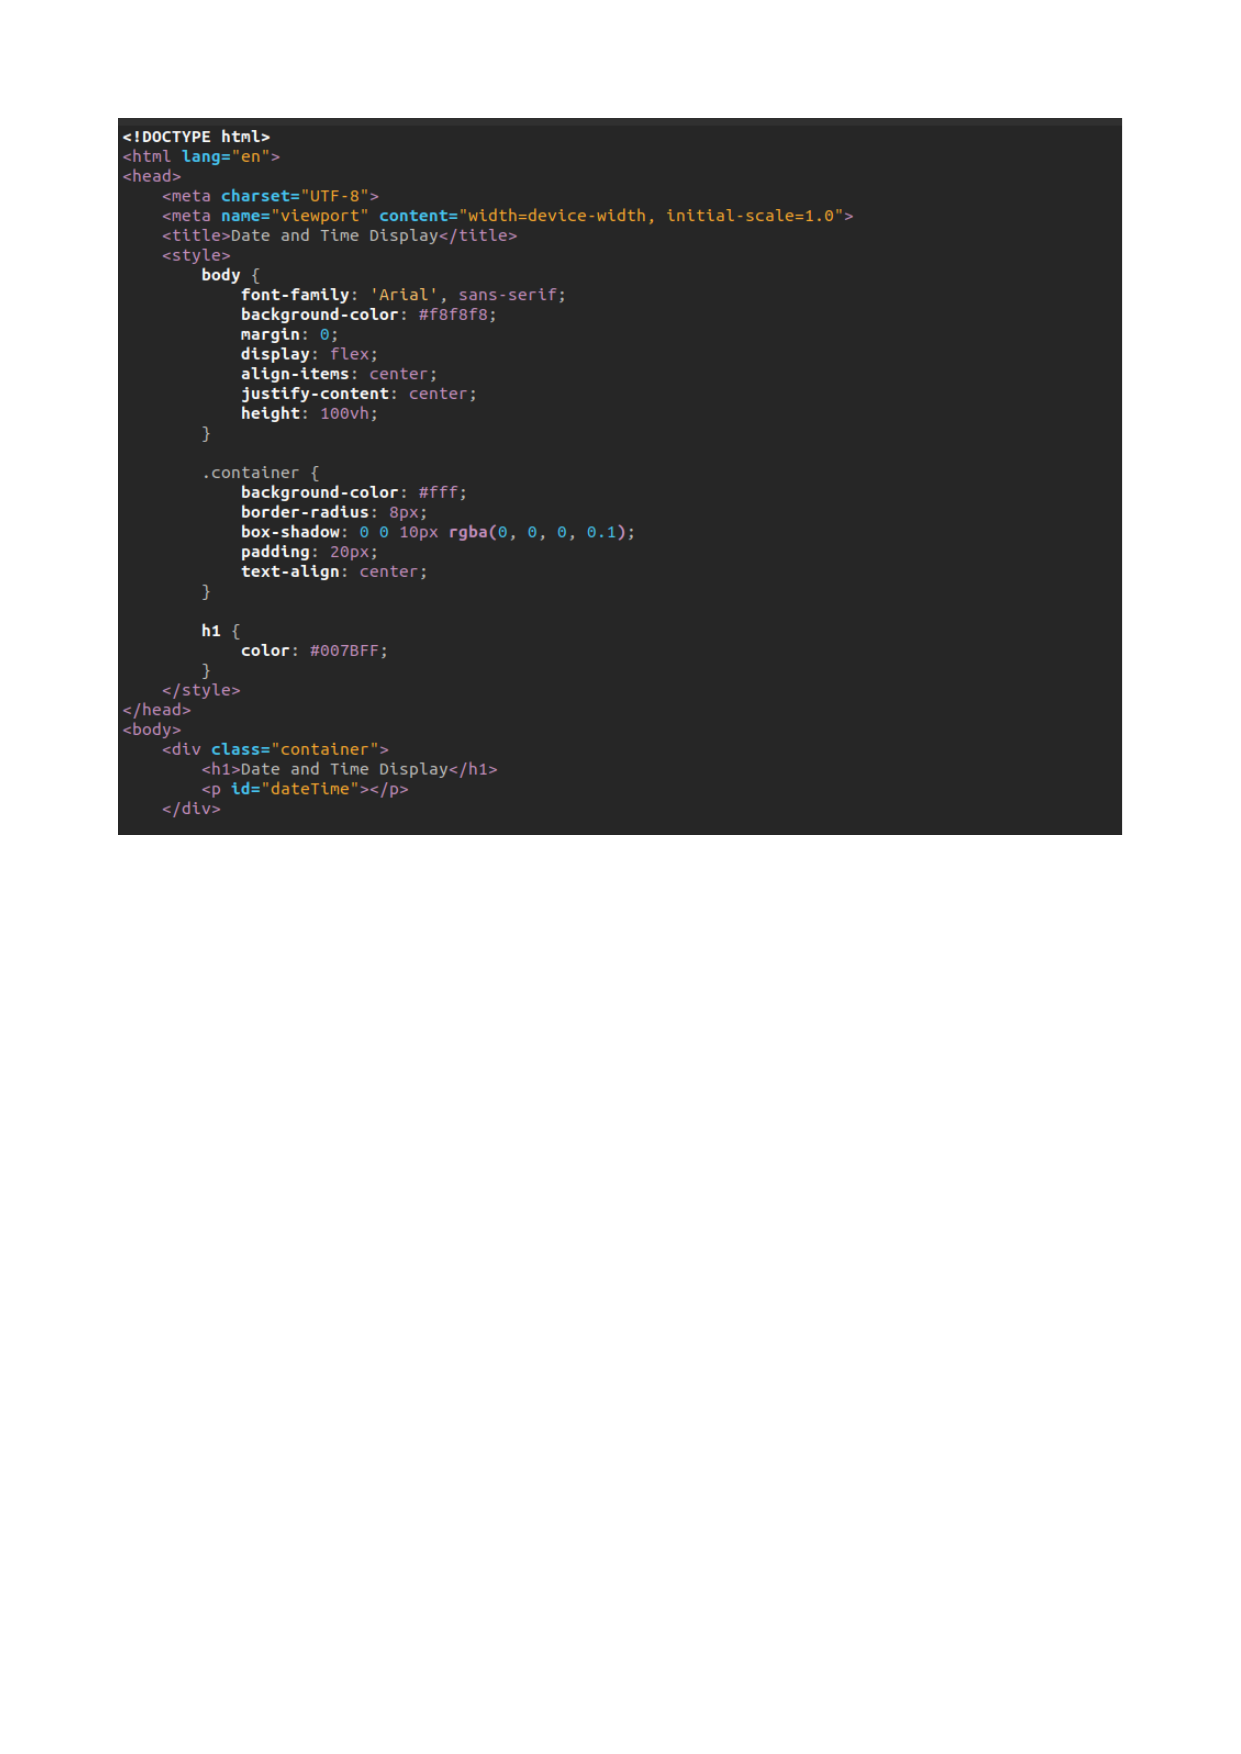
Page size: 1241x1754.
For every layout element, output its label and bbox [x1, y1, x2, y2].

picture [118, 118, 1123, 835]
